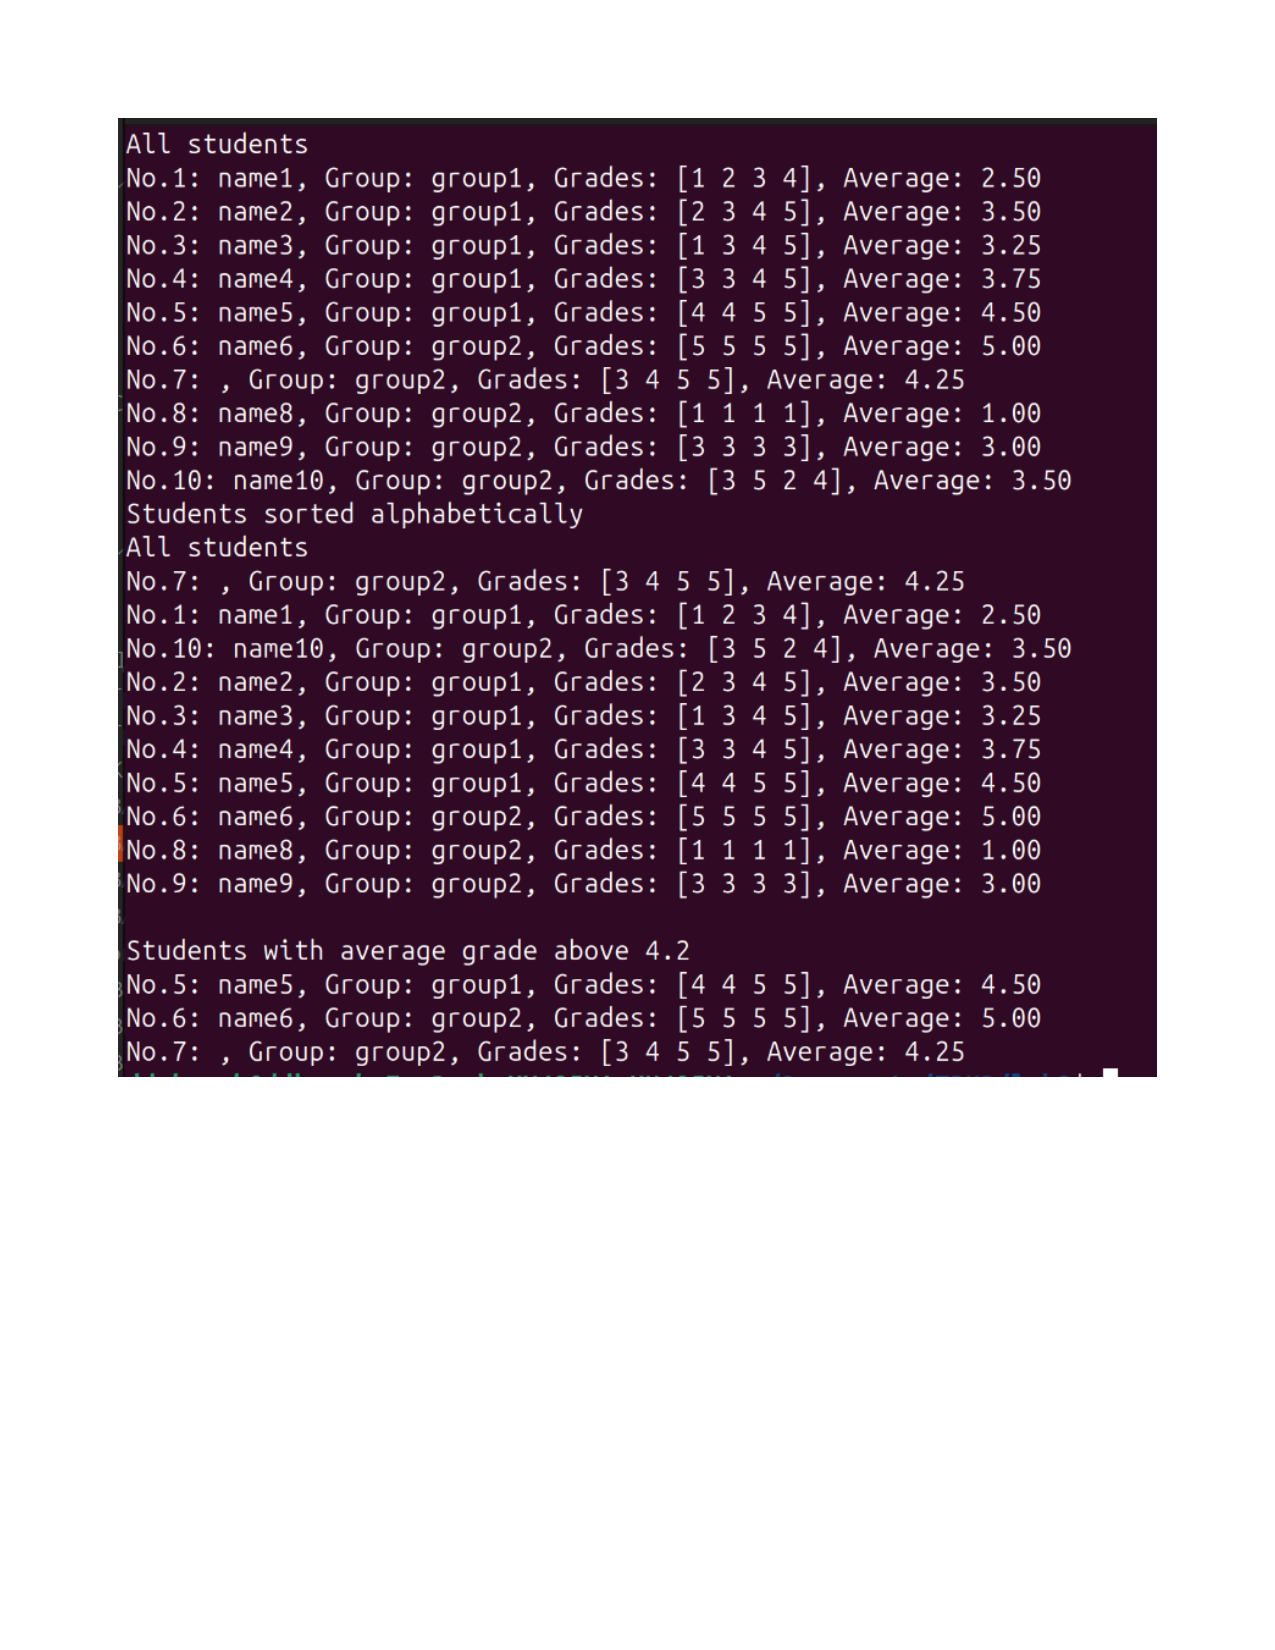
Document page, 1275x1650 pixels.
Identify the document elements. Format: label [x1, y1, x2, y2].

picture [118, 118, 1157, 1077]
